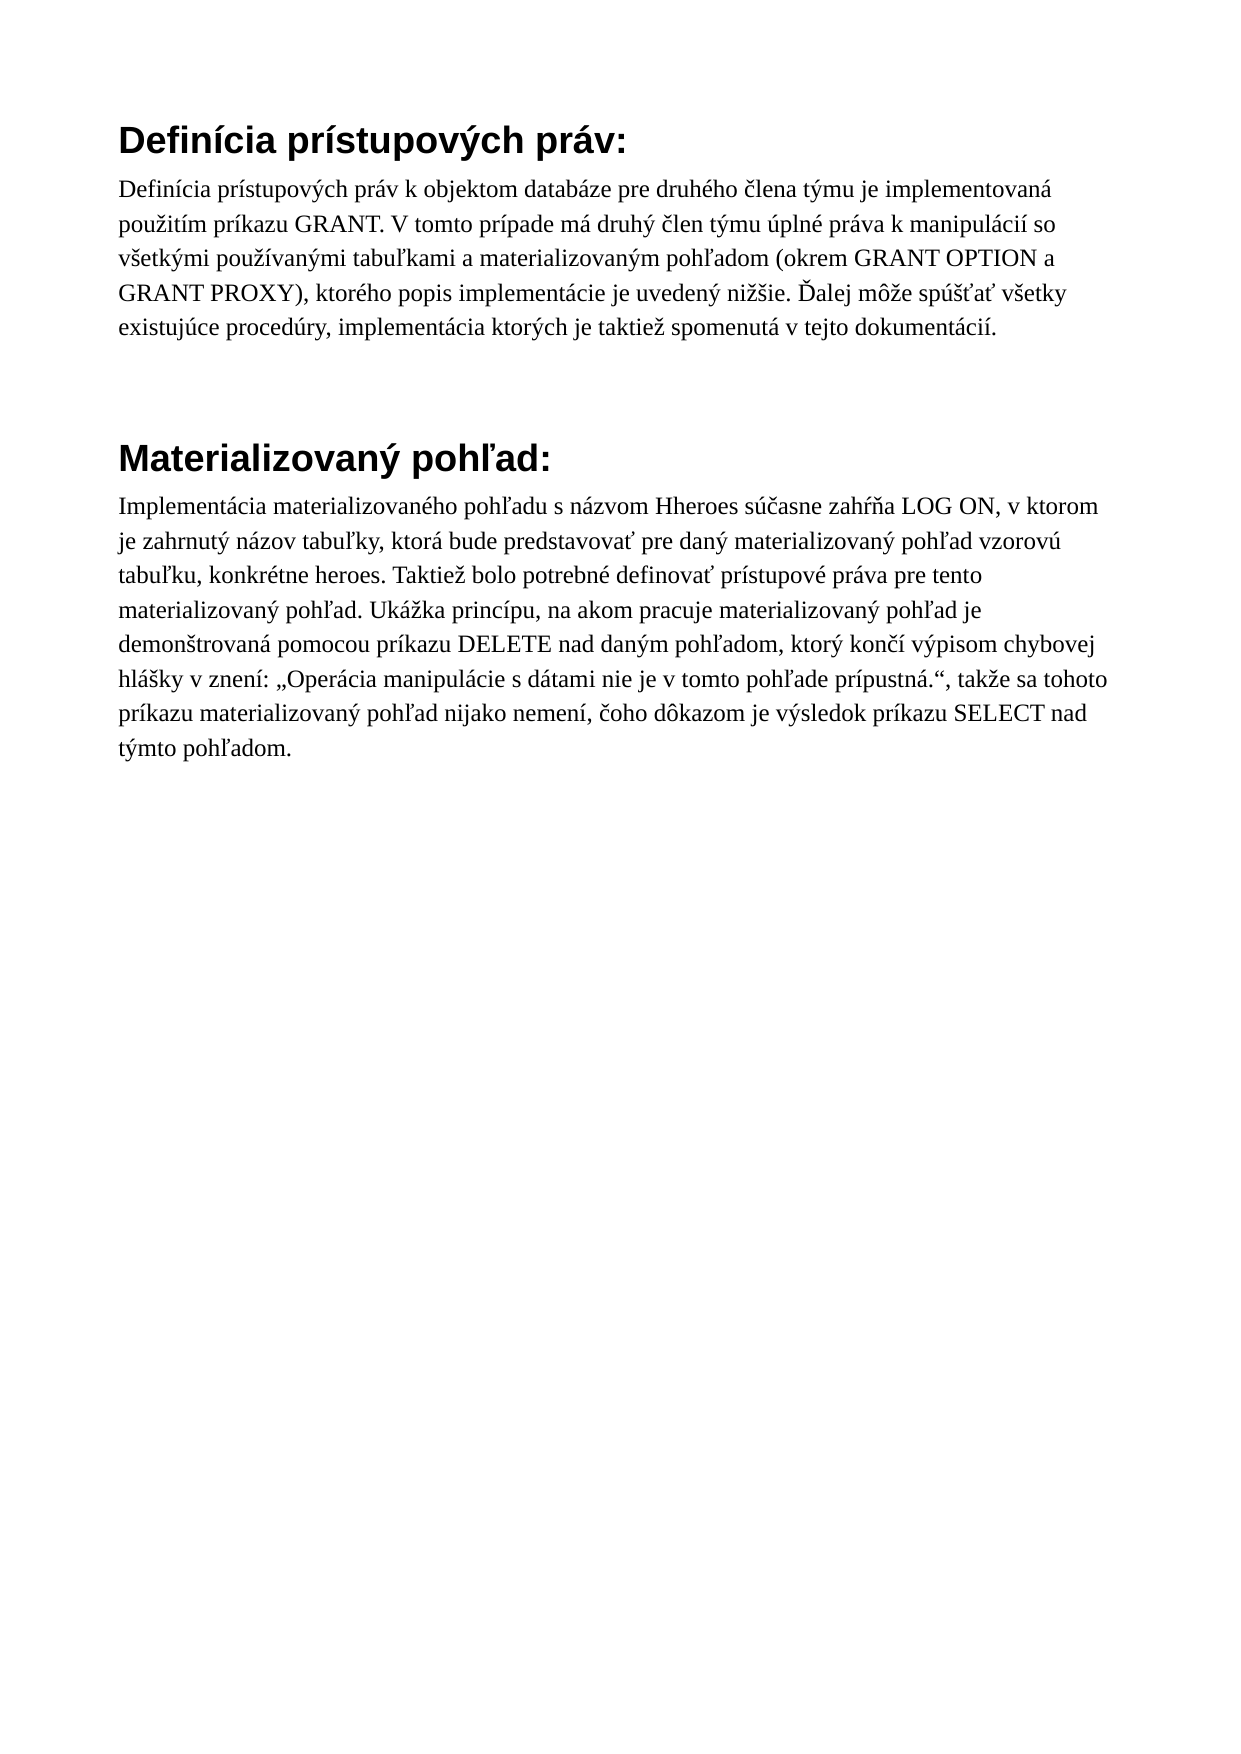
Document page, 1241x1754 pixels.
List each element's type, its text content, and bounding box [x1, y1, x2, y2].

subtitle Materializovaný pohľad: [118, 435, 1122, 479]
subtitle Definícia prístupových práv: [118, 118, 1122, 162]
text Definícia prístupových práv k objektom databáze pre druhého člena týmu je implementovaná použitím príkazu GRANT. V tomto prípade má druhý člen týmu úplné práva k manipulácií so všetkými používanými tabuľkami a materializovaným pohľadom (okrem GRANT OPTION a GRANT PROXY), ktorého popis implementácie je uvedený nižšie. Ďalej môže spúšťať všetky existujúce procedúry, implementácia ktorých je taktiež spomenutá v tejto dokumentácií. [118, 174, 1122, 341]
text Implementácia materializovaného pohľadu s názvom Hheroes súčasne zahŕňa LOG ON, v ktorom je zahrnutý názov tabuľky, ktorá bude predstavovať pre daný materializovaný pohľad vzorovú tabuľku, konkrétne heroes. Taktiež bolo potrebné definovať prístupové práva pre tento materializovaný pohľad. Ukážka princípu, na akom pracuje materializovaný pohľad je demonštrovaná pomocou príkazu DELETE nad daným pohľadom, ktorý končí výpisom chybovej hlášky v znení: „Operácia manipulácie s dátami nie je v tomto pohľade prípustná.“, takže sa tohoto príkazu materializovaný pohľad nijako nemení, čoho dôkazom je výsledok príkazu SELECT nad týmto pohľadom. [118, 491, 1122, 762]
